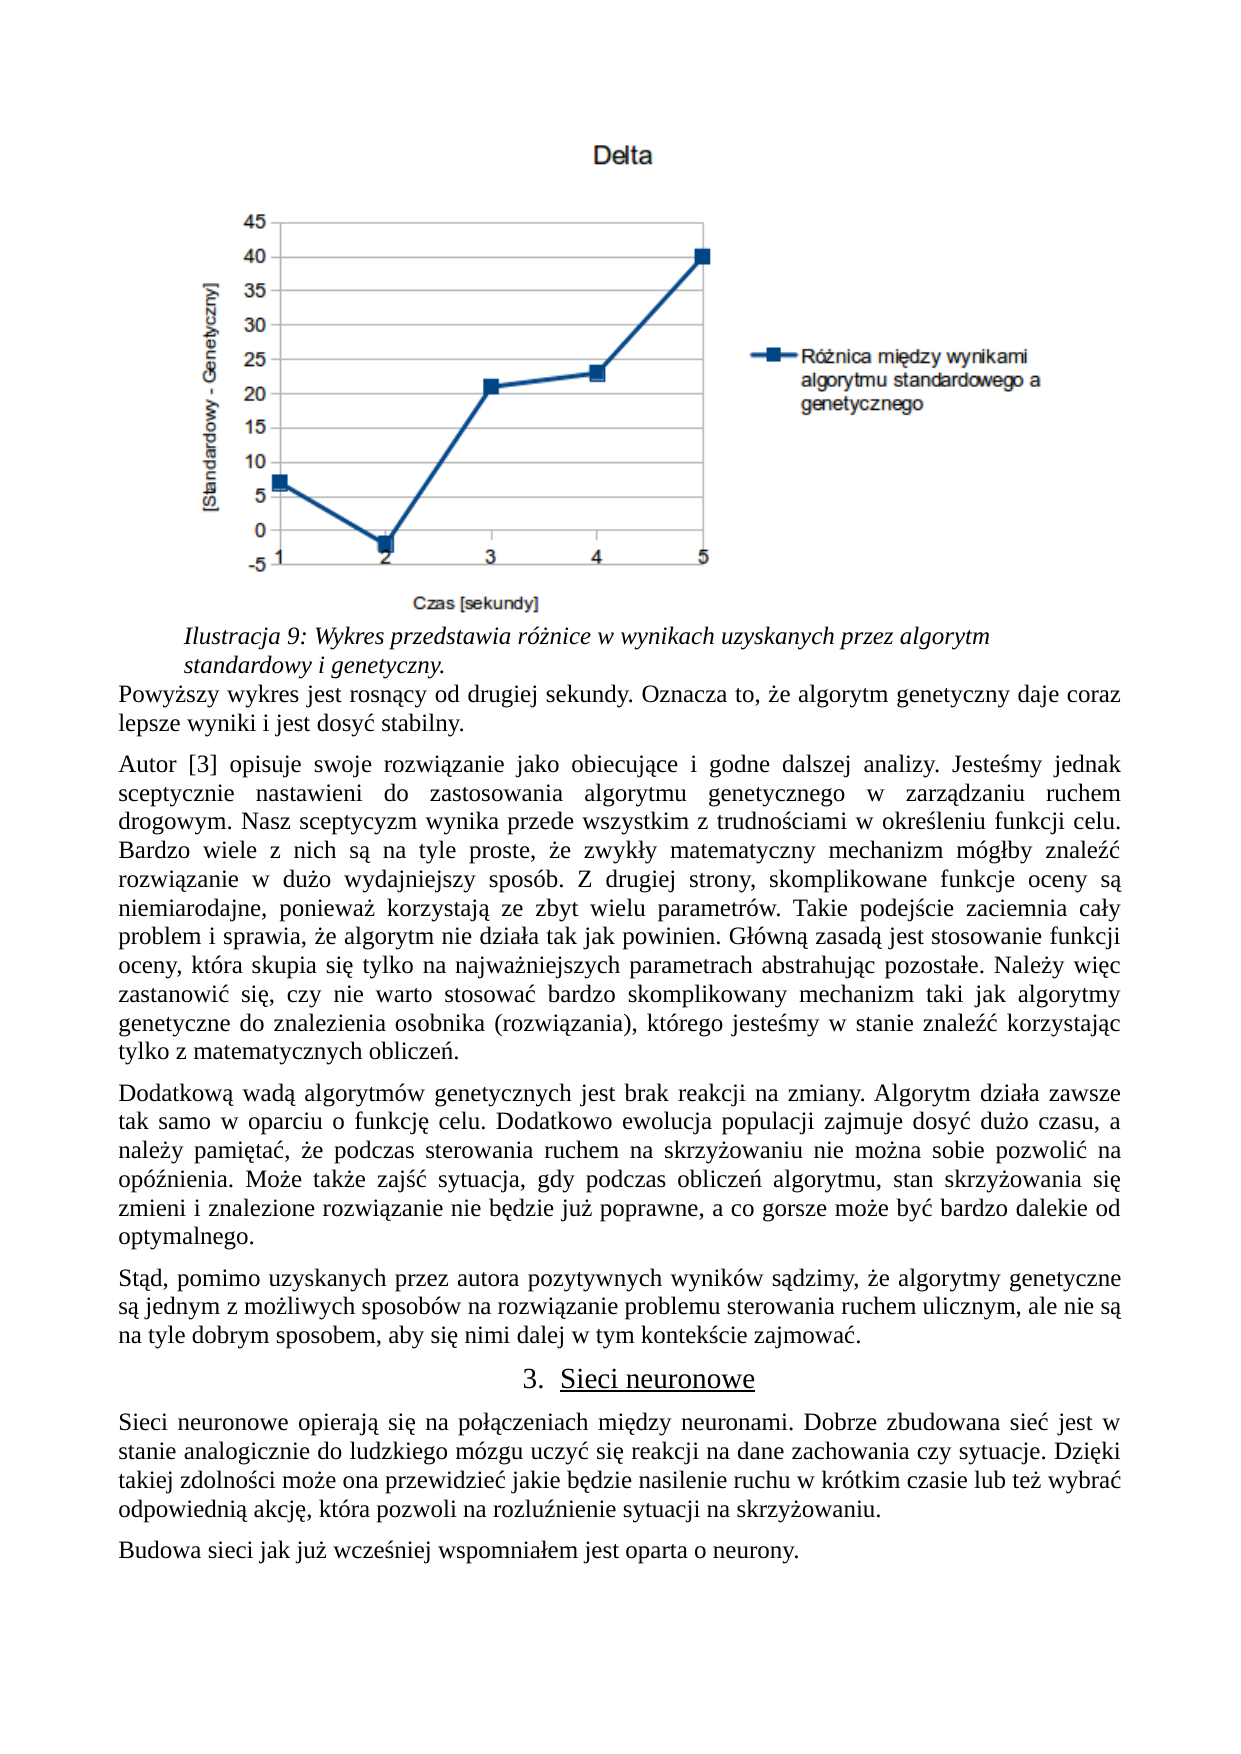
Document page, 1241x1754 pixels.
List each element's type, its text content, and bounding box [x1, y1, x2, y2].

text Stąd, pomimo uzyskanych przez autora pozytywnych wyników sądzimy, że algorytmy genetyczne są jednym z możliwych sposobów na rozwiązanie problemu sterowania ruchem ulicznym, ale nie są na tyle dobrym sposobem, aby się nimi dalej w tym kontekście zajmować. [118, 1263, 1122, 1349]
list Sieci neuronowe [156, 1361, 1122, 1395]
picture [183, 130, 1058, 622]
text Sieci neuronowe opierają się na połączeniach między neuronami. Dobrze zbudowana sieć jest w stanie analogicznie do ludzkiego mózgu uczyć się reakcji na dane zachowania czy sytuacje. Dzięki takiej zdolności może ona przewidzieć jakie będzie nasilenie ruchu w krótkim czasie lub też wybrać odpowiednią akcję, która pozwoli na rozluźnienie sytuacji na skrzyżowaniu. [118, 1407, 1122, 1522]
text Dodatkową wadą algorytmów genetycznych jest brak reakcji na zmiany. Algorytm działa zawsze tak samo w oparciu o funkcję celu. Dodatkowo ewolucja populacji zajmuje dosyć dużo czasu, a należy pamiętać, że podczas sterowania ruchem na skrzyżowaniu nie można sobie pozwolić na opóźnienia. Może także zajść sytuacja, gdy podczas obliczeń algorytmu, stan skrzyżowania się zmieni i znalezione rozwiązanie nie będzie już poprawne, a co gorsze może być bardzo dalekie od optymalnego. [118, 1078, 1122, 1250]
text Ilustracja 9: Wykres przedstawia różnice w wynikach uzyskanych przez algorytm standardowy i genetyczny. [183, 622, 1057, 679]
text Powyższy wykres jest rosnący od drugiej sekundy. Oznacza to, że algorytm genetyczny daje coraz lepsze wyniki i jest dosyć stabilny. [118, 118, 1122, 736]
text Budowa sieci jak już wcześniej wspomniałem jest oparta o neurony. [118, 1535, 1122, 1564]
text Autor [3] opisuje swoje rozwiązanie jako obiecujące i godne dalszej analizy. Jesteśmy jednak sceptycznie nastawieni do zastosowania algorytmu genetycznego w zarządzaniu ruchem drogowym. Nasz sceptycyzm wynika przede wszystkim z trudnościami w określeniu funkcji celu. Bardzo wiele z nich są na tyle proste, że zwykły matematyczny mechanizm mógłby znaleźć rozwiązanie w dużo wydajniejszy sposób. Z drugiej strony, skomplikowane funkcje oceny są niemiarodajne, ponieważ korzystają ze zbyt wielu parametrów. Takie podejście zaciemnia cały problem i sprawia, że algorytm nie działa tak jak powinien. Główną zasadą jest stosowanie funkcji oceny, która skupia się tylko na najważniejszych parametrach abstrahując pozostałe. Należy więc zastanowić się, czy nie warto stosować bardzo skomplikowany mechanizm taki jak algorytmy genetyczne do znalezienia osobnika (rozwiązania), którego jesteśmy w stanie znaleźć korzystając tylko z matematycznych obliczeń. [118, 749, 1122, 1065]
